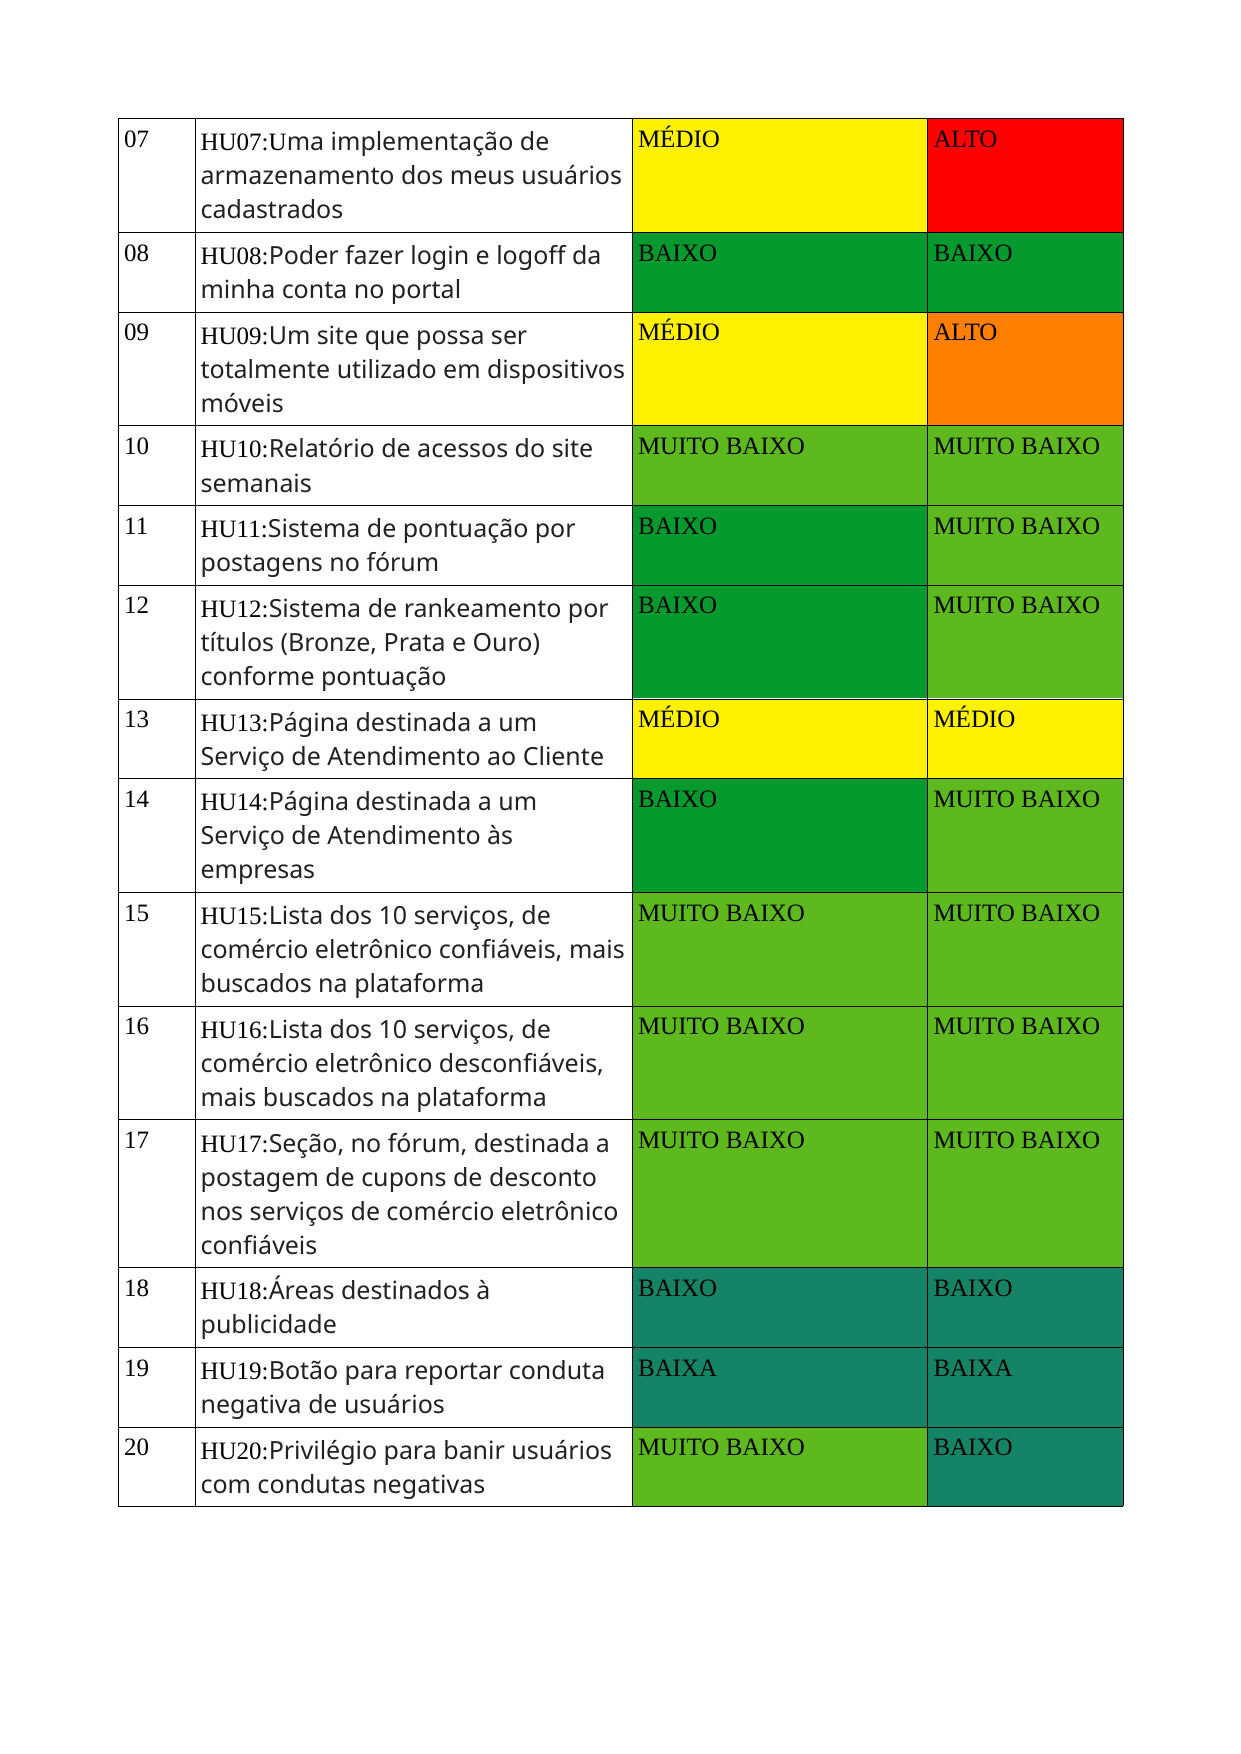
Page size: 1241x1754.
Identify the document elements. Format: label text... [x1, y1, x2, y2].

table_cell MUITO BAIXO [928, 893, 1123, 1006]
table_cell MUITO BAIXO [928, 1120, 1123, 1267]
table_cell 20 [119, 1428, 195, 1506]
table_cell 17 [119, 1120, 195, 1267]
table_cell HU07:Uma implementação de armazenamento dos meus usuários cadastrados [196, 119, 632, 232]
table_cell HU15:Lista dos 10 serviços, de comércio eletrônico confiáveis, mais buscados na plataforma [196, 893, 632, 1006]
table_cell HU08:Poder fazer login e logoff da minha conta no portal [196, 233, 632, 312]
table_cell HU20:Privilégio para banir usuários com condutas negativas [196, 1428, 632, 1506]
table_cell MUITO BAIXO [928, 426, 1123, 505]
table_cell 18 [119, 1268, 195, 1347]
table_cell ALTO [928, 313, 1123, 425]
table_cell MUITO BAIXO [928, 586, 1123, 698]
table_cell HU18:Áreas destinados à publicidade [196, 1268, 632, 1347]
table_cell MUITO BAIXO [928, 779, 1123, 892]
table_cell HU11:Sistema de pontuação por postagens no fórum [196, 506, 632, 585]
table_cell MUITO BAIXO [633, 1120, 927, 1267]
table_cell 08 [119, 233, 195, 312]
table_cell MÉDIO [633, 700, 927, 778]
table_cell BAIXO [928, 233, 1123, 312]
table_cell MUITO BAIXO [633, 1007, 927, 1119]
table_cell 10 [119, 426, 195, 505]
table_cell BAIXO [928, 1428, 1123, 1506]
table_cell BAIXO [633, 586, 927, 698]
table_cell BAIXO [928, 1268, 1123, 1347]
table_cell BAIXO [633, 233, 927, 312]
table_cell HU19:Botão para reportar conduta negativa de usuários [196, 1348, 632, 1427]
table_cell HU16:Lista dos 10 serviços, de comércio eletrônico desconfiáveis, mais buscados na plataforma [196, 1007, 632, 1119]
table_cell BAIXA [633, 1348, 927, 1427]
table_cell MUITO BAIXO [633, 426, 927, 505]
table_cell MUITO BAIXO [633, 893, 927, 1006]
table_cell 15 [119, 893, 195, 1006]
table_cell 07 [119, 119, 195, 232]
table_cell 11 [119, 506, 195, 585]
table_cell HU17:Seção, no fórum, destinada a postagem de cupons de desconto nos serviços de comércio eletrônico confiáveis [196, 1120, 632, 1267]
table_cell MUITO BAIXO [633, 1428, 927, 1506]
table_cell BAIXA [928, 1348, 1123, 1427]
table_cell 14 [119, 779, 195, 892]
table_cell HU12:Sistema de rankeamento por títulos (Bronze, Prata e Ouro) conforme pontuação [196, 586, 632, 698]
table_cell ALTO [928, 119, 1123, 232]
table_cell 09 [119, 313, 195, 425]
table_cell BAIXO [633, 779, 927, 892]
table_cell 13 [119, 700, 195, 778]
table_cell BAIXO [633, 1268, 927, 1347]
table_cell MUITO BAIXO [928, 1007, 1123, 1119]
table_cell HU14:Página destinada a um Serviço de Atendimento às empresas [196, 779, 632, 892]
table_cell 12 [119, 586, 195, 698]
table_cell MUITO BAIXO [928, 506, 1123, 585]
table_cell HU13:Página destinada a um Serviço de Atendimento ao Cliente [196, 700, 632, 778]
table_cell MÉDIO [633, 313, 927, 425]
table_cell MÉDIO [928, 700, 1123, 778]
table_cell MÉDIO [633, 119, 927, 232]
table_cell BAIXO [633, 506, 927, 585]
table_cell HU09:Um site que possa ser totalmente utilizado em dispositivos móveis [196, 313, 632, 425]
table_cell HU10:Relatório de acessos do site semanais [196, 426, 632, 505]
table_cell 16 [119, 1007, 195, 1119]
table_cell 19 [119, 1348, 195, 1427]
